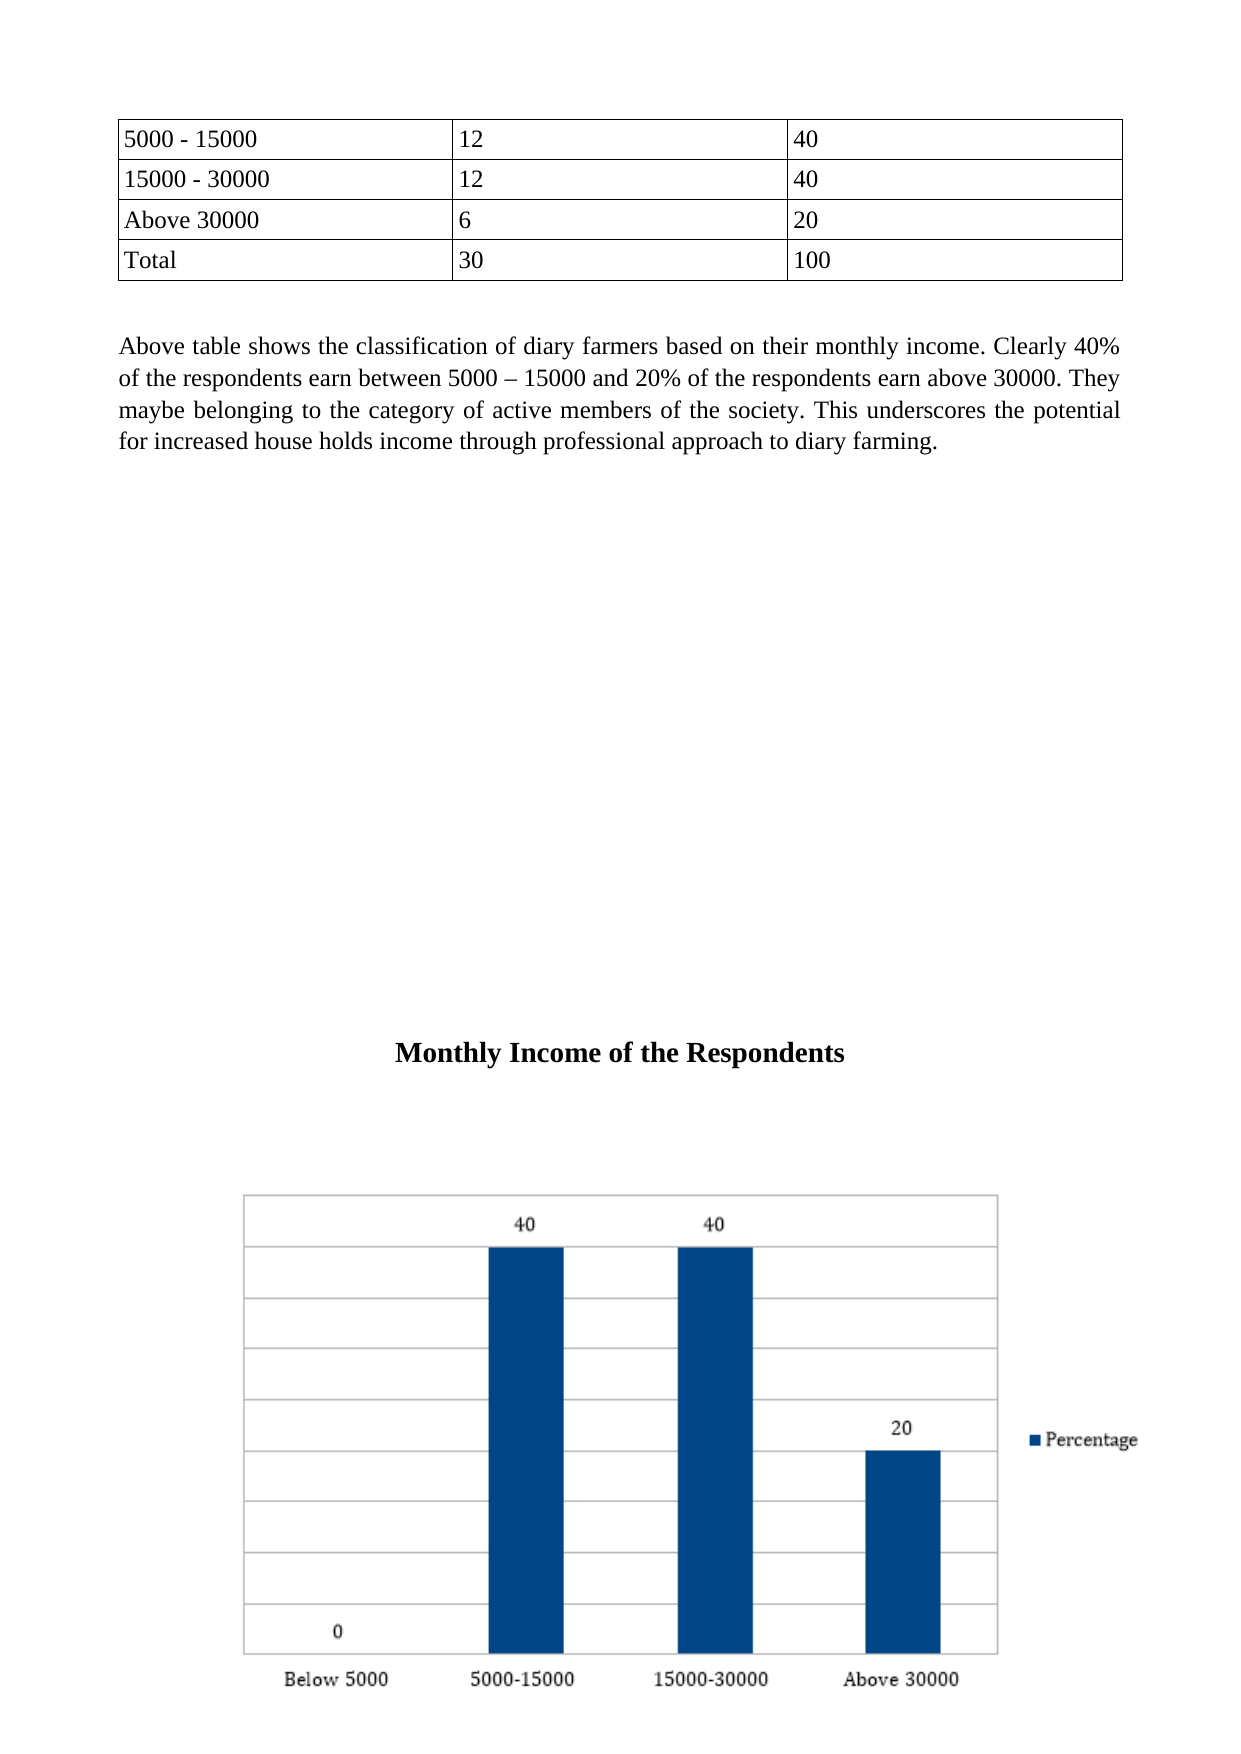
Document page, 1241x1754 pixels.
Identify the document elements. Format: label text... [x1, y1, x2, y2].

table_cell 12 [453, 120, 787, 159]
table_cell 6 [453, 200, 787, 239]
table_cell 40 [788, 120, 1122, 159]
table_cell Above 30000 [119, 200, 452, 239]
picture [220, 1173, 1166, 1705]
table_cell 20 [788, 200, 1122, 239]
table_cell 30 [453, 240, 787, 279]
text Monthly Income of the Respondents [118, 1037, 1122, 1069]
table_cell 5000 - 15000 [119, 120, 452, 159]
table_cell 40 [788, 160, 1122, 199]
table_cell 100 [788, 240, 1122, 279]
text Above table shows the classification of diary farmers based on their monthly income. Clearly 40% of the respondents earn between 5000 – 15000 and 20% of the respondents earn above 30000. They maybe belonging to the category of active members of the society. This underscores the potential for increased house holds income through professional approach to diary farming. [118, 332, 1122, 455]
table_cell Total [119, 240, 452, 279]
table_cell 15000 - 30000 [119, 160, 452, 199]
table_cell 12 [453, 160, 787, 199]
